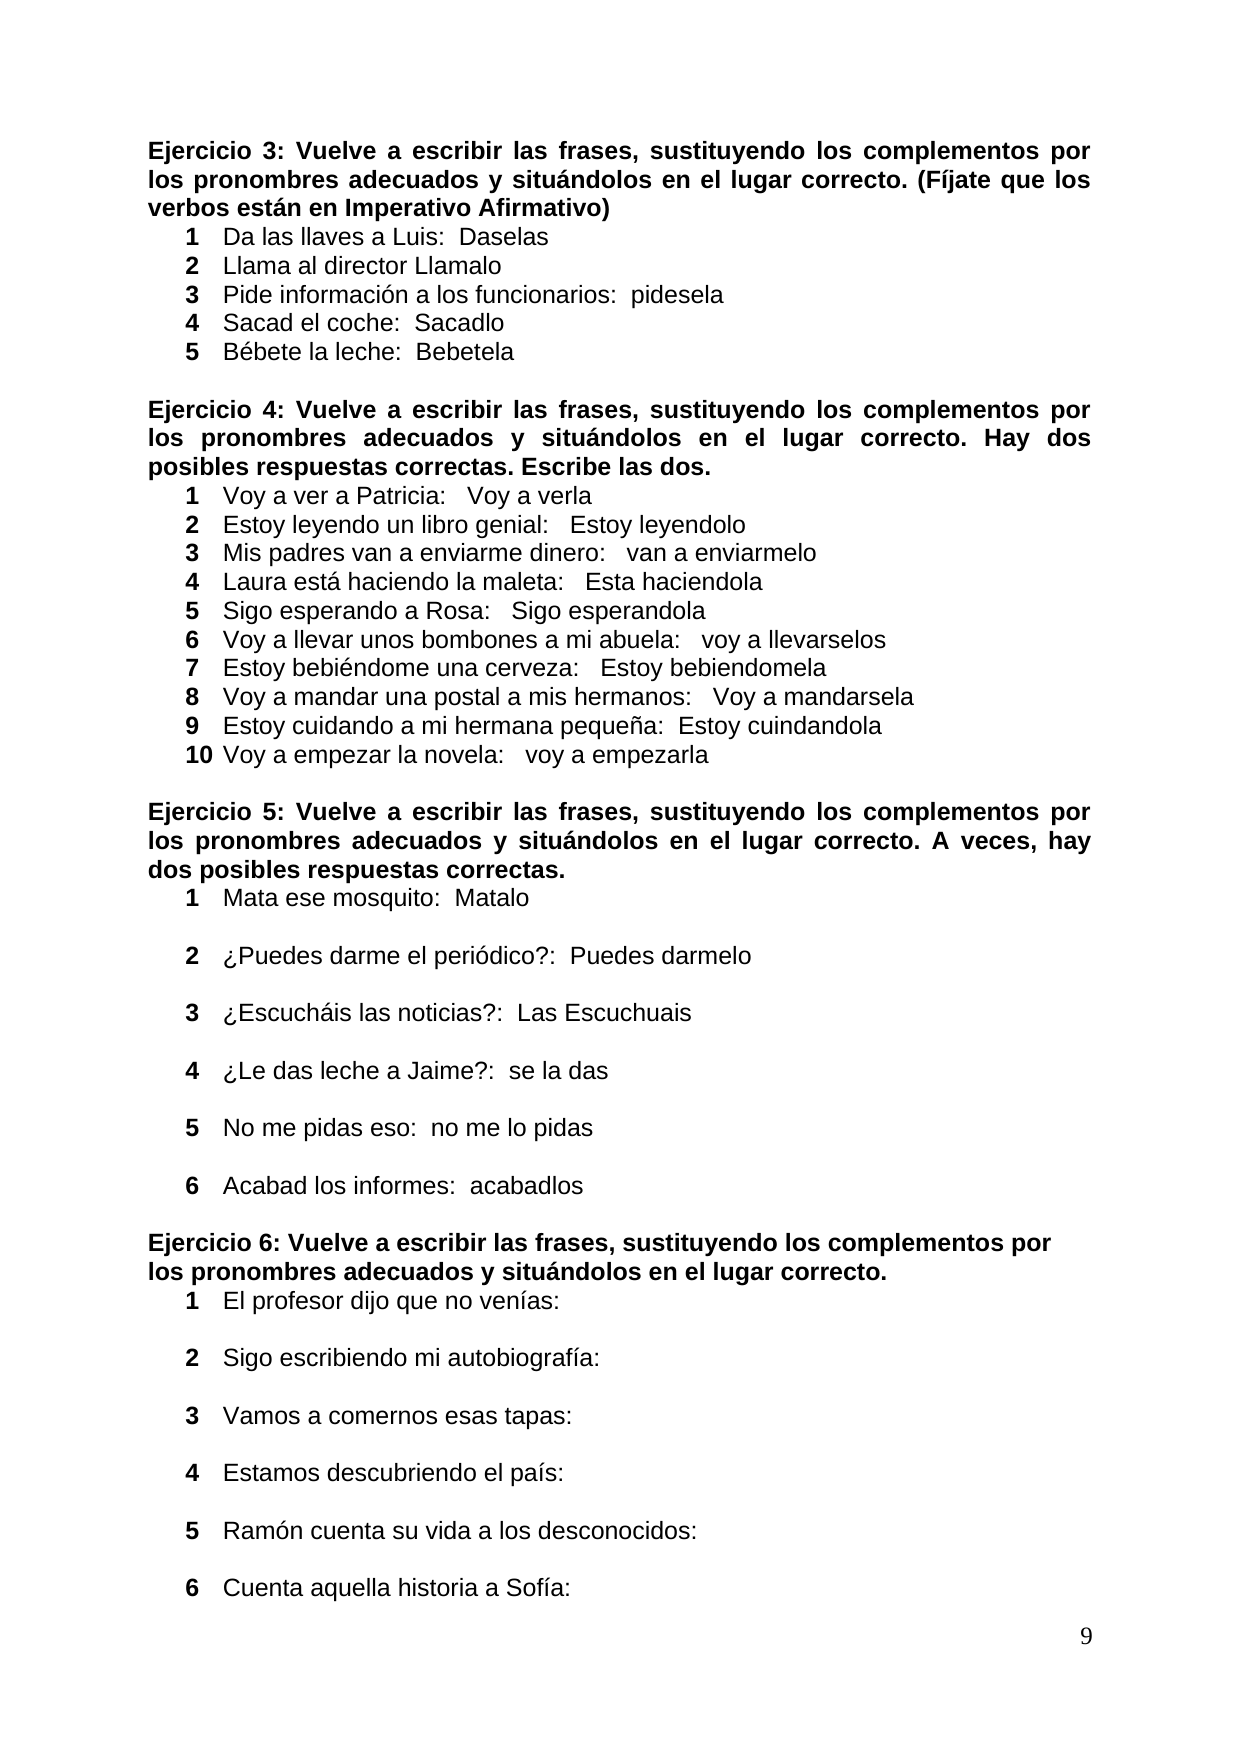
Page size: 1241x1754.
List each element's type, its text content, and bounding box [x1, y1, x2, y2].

list Voy a ver a Patricia: Voy a verla [185, 481, 1092, 509]
text Ejercicio 6: Vuelve a escribir las frases, sustituyendo los complementos por los pronombres adecuados y situándolos en el lugar correcto. [148, 1228, 1092, 1286]
list Mis padres van a enviarme dinero: van a enviarmelo [185, 538, 1092, 567]
list Estamos descubriendo el país: [185, 1458, 1092, 1487]
list Sigo esperando a Rosa: Sigo esperandola [185, 596, 1092, 624]
list El profesor dijo que no venías: [185, 1286, 1092, 1314]
list Voy a empezar la novela: voy a empezarla [185, 739, 1092, 768]
list Laura está haciendo la maleta: Esta haciendola [185, 567, 1092, 596]
list Estoy cuidando a mi hermana pequeña: Estoy cuindandola [185, 711, 1092, 739]
list Voy a llevar unos bombones a mi abuela: voy a llevarselos [185, 624, 1092, 653]
list Bébete la leche: Bebetela [185, 337, 1092, 366]
list ¿Le das leche a Jaime?: se la das [185, 1056, 1092, 1084]
list Estoy leyendo un libro genial: Estoy leyendolo [185, 509, 1092, 538]
list Voy a mandar una postal a mis hermanos: Voy a mandarsela [185, 682, 1092, 711]
list Da las llaves a Luis: Daselas [185, 222, 1092, 251]
list ¿Escucháis las noticias?: Las Escuchuais [185, 998, 1092, 1027]
text Ejercicio 5: Vuelve a escribir las frases, sustituyendo los complementos por los pronombres adecuados y situándolos en el lugar correcto. A veces, hay dos posibles respuestas correctas. [148, 797, 1092, 883]
list Sigo escribiendo mi autobiografía: [185, 1343, 1092, 1372]
list Llama al director Llamalo [185, 251, 1092, 279]
list Mata ese mosquito: Matalo [185, 883, 1092, 912]
list Pide información a los funcionarios: pidesela [185, 279, 1092, 308]
list Sacad el coche: Sacadlo [185, 308, 1092, 337]
list Ramón cuenta su vida a los desconocidos: [185, 1516, 1092, 1544]
list Estoy bebiéndome una cerveza: Estoy bebiendomela [185, 653, 1092, 682]
text Ejercicio 3: Vuelve a escribir las frases, sustituyendo los complementos por los pronombres adecuados y situándolos en el lugar correcto. (Fíjate que los verbos están en Imperativo Afirmativo) [148, 136, 1092, 222]
list No me pidas eso: no me lo pidas [185, 1113, 1092, 1142]
list Vamos a comernos esas tapas: [185, 1401, 1092, 1429]
text Ejercicio 4: Vuelve a escribir las frases, sustituyendo los complementos por los pronombres adecuados y situándolos en el lugar correcto. Hay dos posibles respuestas correctas. Escribe las dos. [148, 394, 1092, 481]
list Cuenta aquella historia a Sofía: [185, 1573, 1092, 1602]
list ¿Puedes darme el periódico?: Puedes darmelo [185, 941, 1092, 969]
list Acabad los informes: acabadlos [185, 1171, 1092, 1199]
